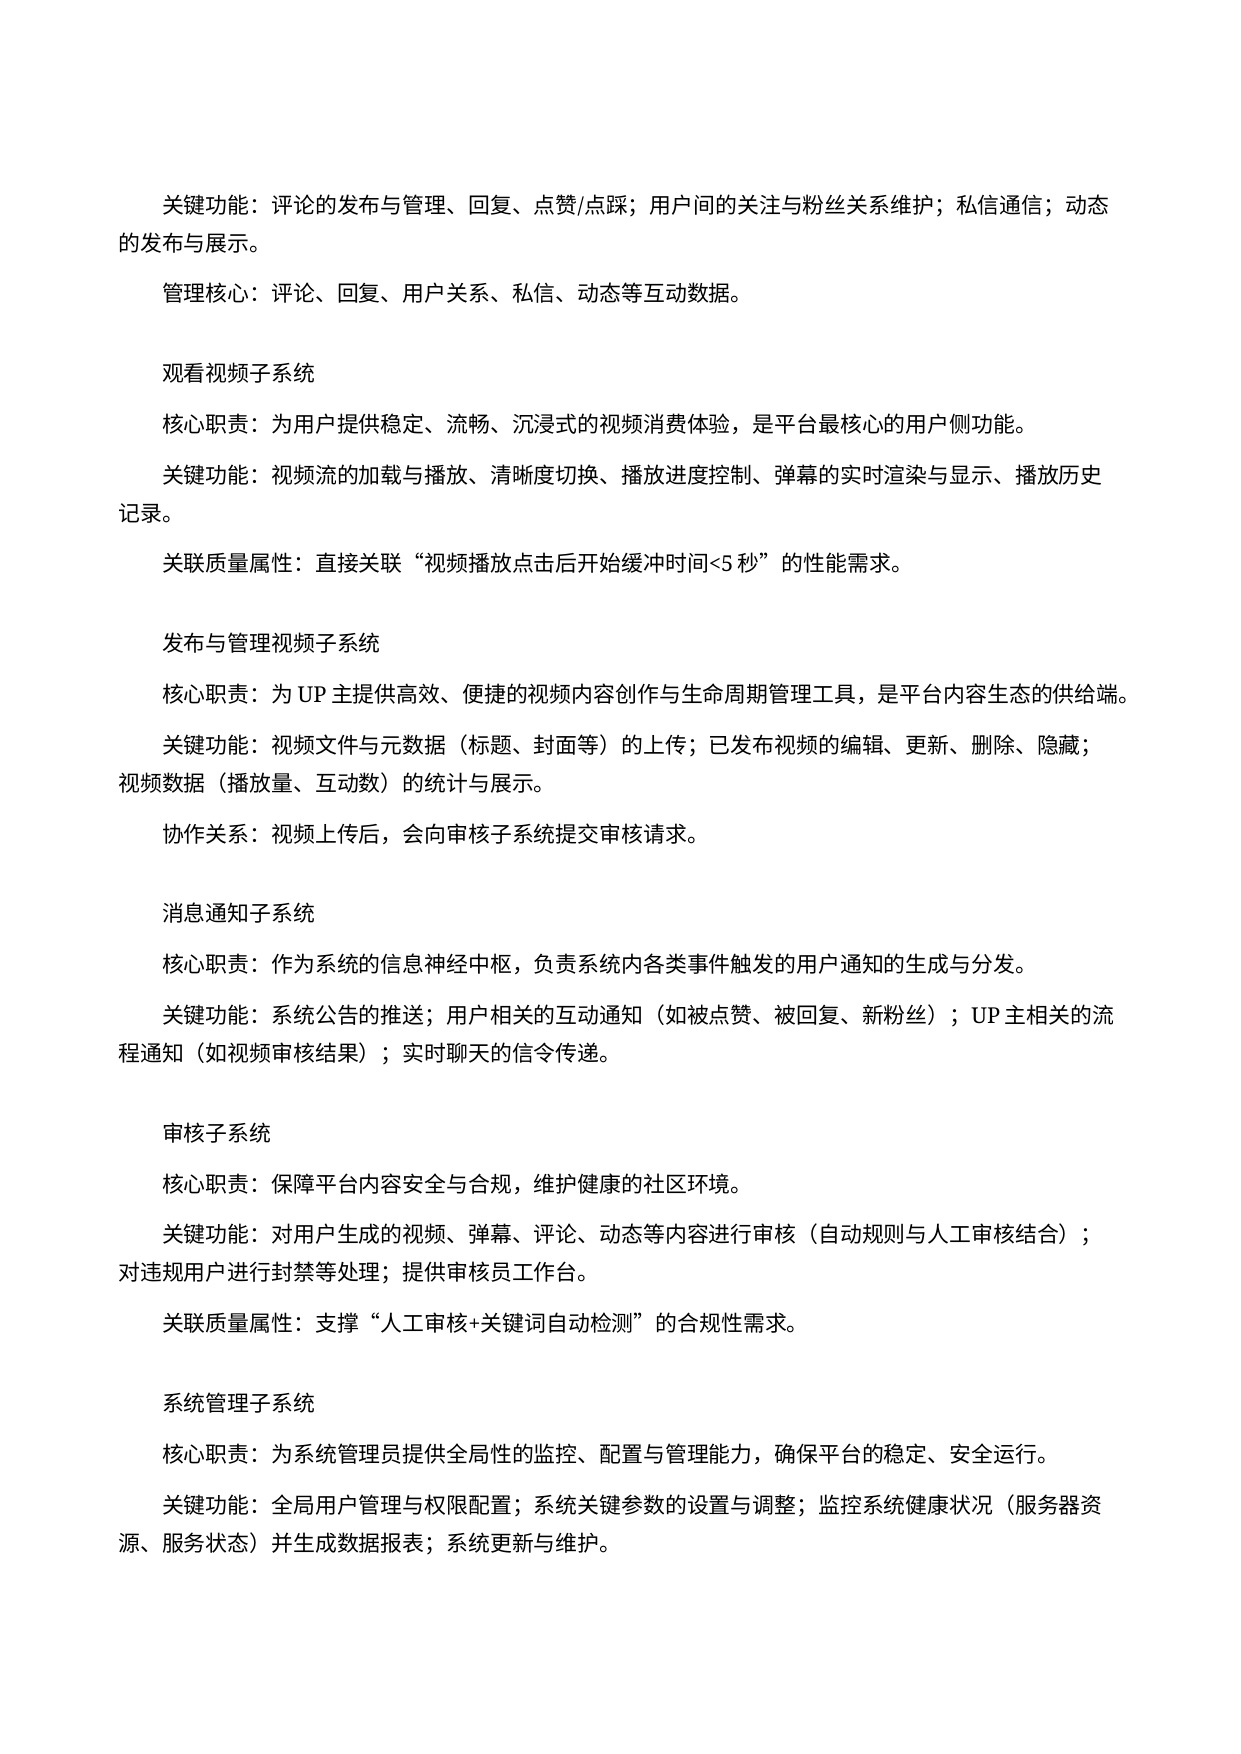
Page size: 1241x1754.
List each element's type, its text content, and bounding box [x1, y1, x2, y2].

text 关键功能：视频流的加载与播放、清晰度切换、播放进度控制、弹幕的实时渲染与显示、播放历史记录。 [118, 458, 1122, 527]
text 核心职责：作为系统的信息神经中枢，负责系统内各类事件触发的用户通知的生成与分发。 [118, 947, 1122, 979]
text 关键功能：对用户生成的视频、弹幕、评论、动态等内容进行审核（自动规则与人工审核结合）；对违规用户进行封禁等处理；提供审核员工作台。 [118, 1217, 1122, 1287]
text 观看视频子系统 [118, 356, 1122, 388]
text 系统管理子系统 [118, 1386, 1122, 1418]
text 消息通知子系统 [118, 896, 1122, 928]
text 核心职责：为用户提供稳定、流畅、沉浸式的视频消费体验，是平台最核心的用户侧功能。 [118, 407, 1122, 438]
text 协作关系：视频上传后，会向审核子系统提交审核请求。 [118, 817, 1122, 848]
text 管理核心：评论、回复、用户关系、私信、动态等互动数据。 [118, 276, 1122, 308]
text 发布与管理视频子系统 [118, 626, 1122, 658]
text 关联质量属性：支撑“人工审核+关键词自动检测”的合规性需求。 [118, 1306, 1122, 1338]
text 关键功能：评论的发布与管理、回复、点赞/点踩；用户间的关注与粉丝关系维护；私信通信；动态的发布与展示。 [118, 188, 1122, 257]
text 关键功能：视频文件与元数据（标题、封面等）的上传；已发布视频的编辑、更新、删除、隐藏；视频数据（播放量、互动数）的统计与展示。 [118, 728, 1122, 798]
text 关联质量属性：直接关联“视频播放点击后开始缓冲时间<5秒”的性能需求。 [118, 546, 1122, 578]
text 核心职责：为系统管理员提供全局性的监控、配置与管理能力，确保平台的稳定、安全运行。 [118, 1437, 1122, 1468]
text 关键功能：全局用户管理与权限配置；系统关键参数的设置与调整；监控系统健康状况（服务器资源、服务状态）并生成数据报表；系统更新与维护。 [118, 1488, 1122, 1557]
text 核心职责：保障平台内容安全与合规，维护健康的社区环境。 [118, 1167, 1122, 1198]
text 关键功能：系统公告的推送；用户相关的互动通知（如被点赞、被回复、新粉丝）；UP主相关的流程通知（如视频审核结果）；实时聊天的信令传递。 [118, 998, 1122, 1068]
text 核心职责：为UP主提供高效、便捷的视频内容创作与生命周期管理工具，是平台内容生态的供给端。 [118, 677, 1122, 709]
text 审核子系统 [118, 1116, 1122, 1147]
